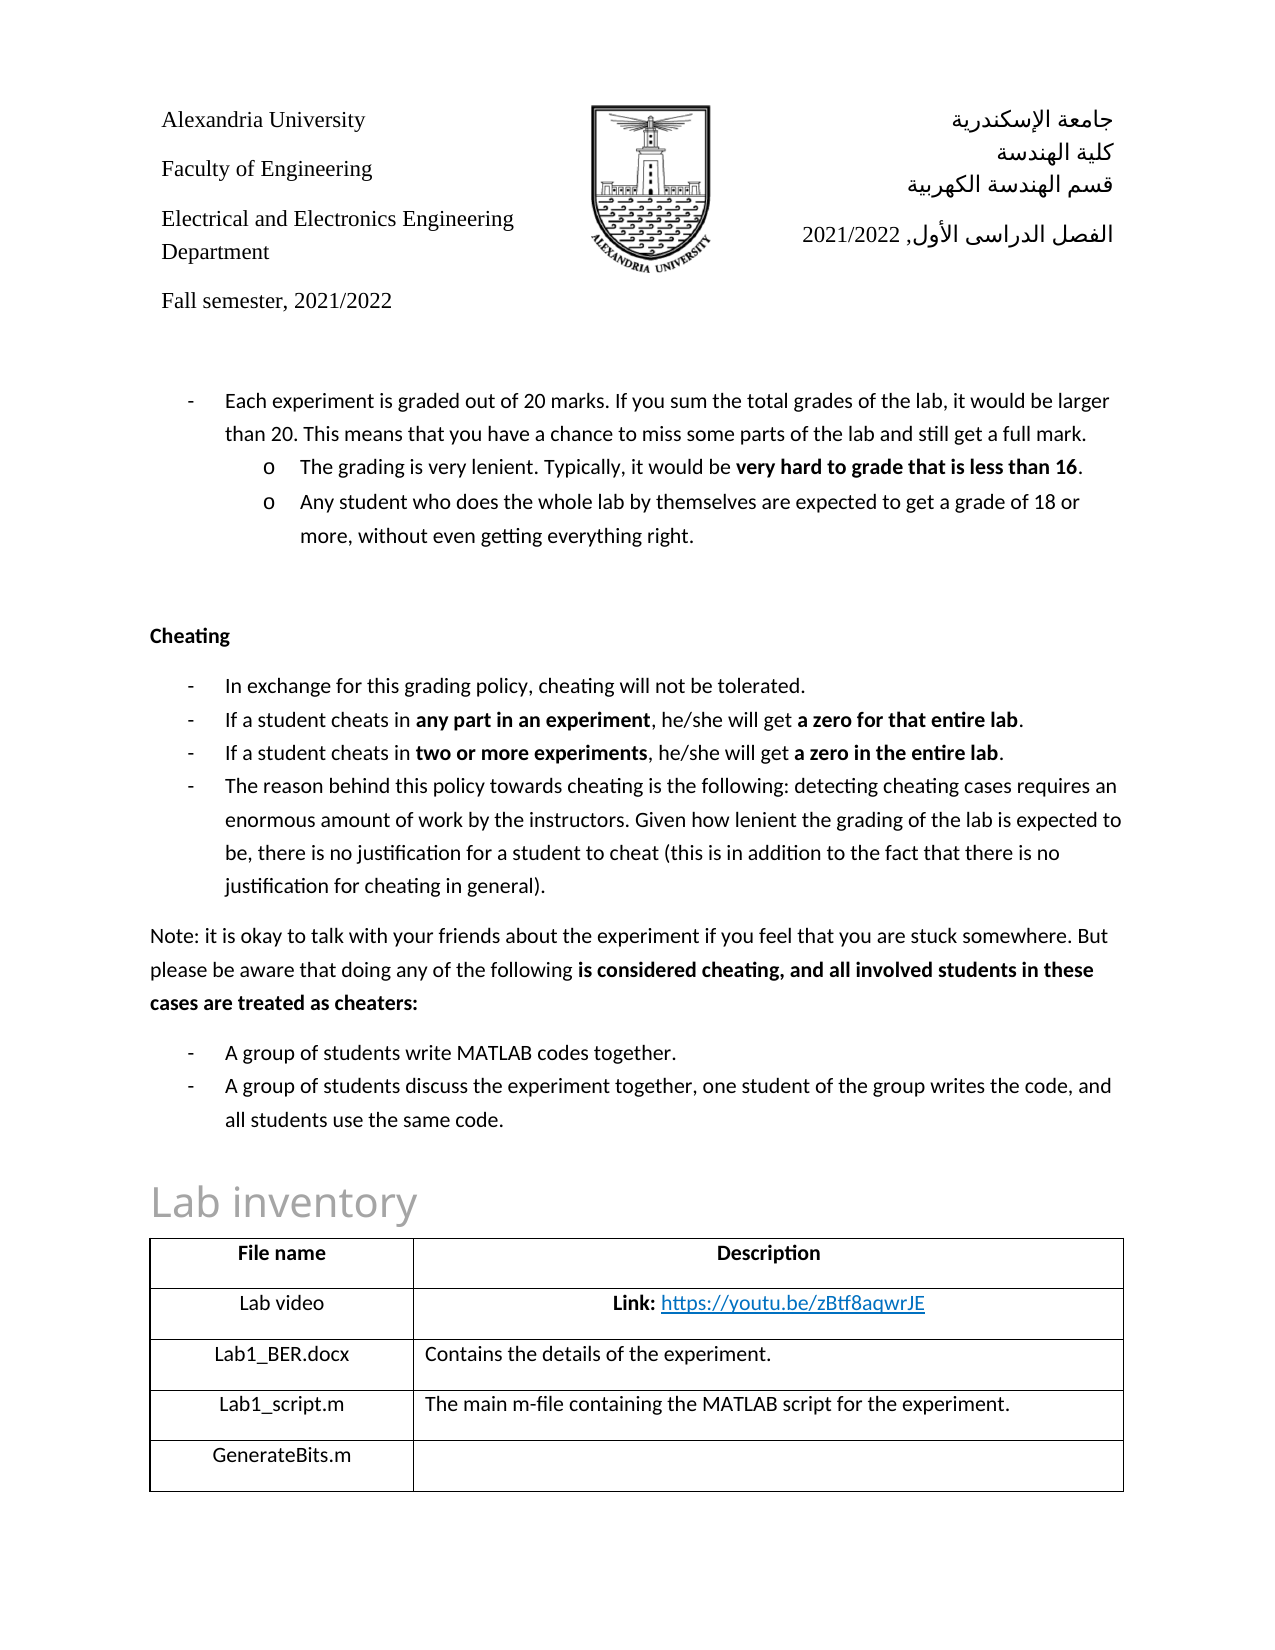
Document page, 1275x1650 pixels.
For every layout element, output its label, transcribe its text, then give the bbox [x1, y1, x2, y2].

list The grading is very lenient. Typically, it would be very hard to grade that is less than 16. [262, 453, 1125, 481]
table_cell Contains the details of the experiment. [414, 1340, 1123, 1389]
table_cell Lab1_BER.docx [151, 1340, 413, 1389]
list Each experiment is graded out of 20 marks. If you sum the total grades of the lab, it would be larger than 20. This means that you have a chance to miss some parts of the lab and still get a full mark. [187, 387, 1125, 447]
table_cell [414, 1441, 1123, 1491]
table_cell Lab video [151, 1289, 413, 1339]
list The reason behind this policy towards cheating is the following: detecting cheating cases requires an enormous amount of work by the instructors. Given how lenient the grading of the lab is expected to be, there is no justification for a student to cheat (this is in addition to the fact that there is no justification for cheating in general). [187, 773, 1125, 899]
subtitle Lab inventory [150, 1173, 1125, 1229]
text Note: it is okay to talk with your friends about the experiment if you feel that you are stuck somewhere. But please be aware that doing any of the following is considered cheating, and all involved students in these cases are treated as cheaters: [150, 923, 1125, 1016]
table_header Description [414, 1239, 1123, 1288]
list If a student cheats in two or more experiments, he/she will get a zero in the entire lab. [187, 739, 1125, 766]
table_cell Link: https://youtu.be/zBtf8aqwrJE [414, 1289, 1123, 1339]
picture [566, 105, 734, 273]
table_cell The main m-file containing the MATLAB script for the experiment. [414, 1391, 1123, 1440]
list Any student who does the whole lab by themselves are expected to get a grade of 18 or more, without even getting everything right. [262, 488, 1125, 549]
list If a student cheats in any part in an experiment, he/she will get a zero for that entire lab. [187, 706, 1125, 733]
list A group of students discuss the experiment together, one student of the group writes the code, and all students use the same code. [187, 1073, 1125, 1133]
text Cheating [150, 623, 1125, 649]
table_cell Lab1_script.m [151, 1391, 413, 1440]
list A group of students write MATLAB codes together. [187, 1039, 1125, 1066]
table_cell GenerateBits.m [151, 1441, 413, 1491]
list In exchange for this grading policy, cheating will not be tolerated. [187, 673, 1125, 699]
table_header File name [151, 1239, 413, 1288]
